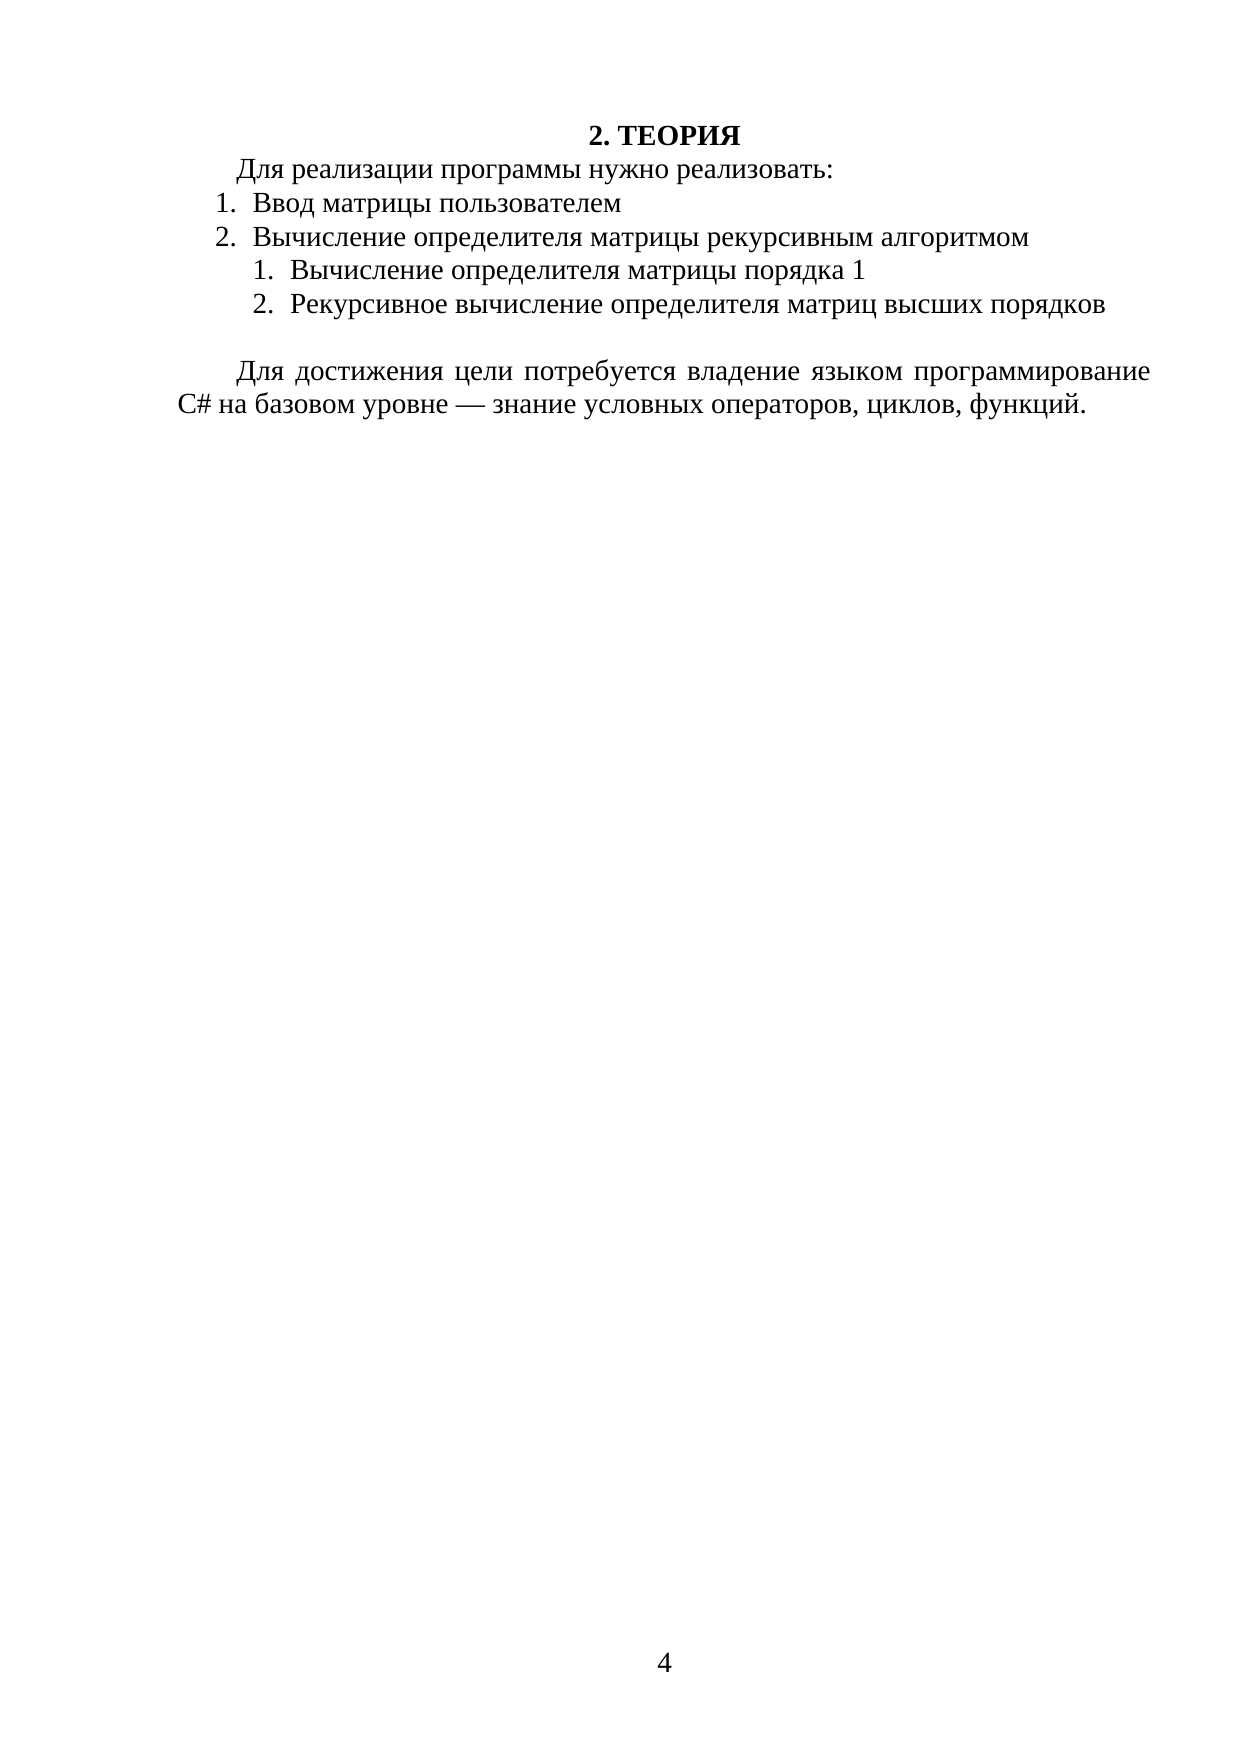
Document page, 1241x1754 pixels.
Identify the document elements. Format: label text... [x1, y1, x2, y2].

list Ввод матрицы пользователем [215, 185, 1152, 219]
list Вычисление определителя матрицы порядка 1 [252, 252, 1152, 286]
text Для достижения цели потребуется владение языком программирование C# на базовом уровне — знание условных операторов, циклов, функций. [177, 353, 1152, 420]
text Для реализации программы нужно реализовать: [177, 152, 1152, 185]
list Вычисление определителя матрицы рекурсивным алгоритмом [215, 219, 1152, 252]
list Рекурсивное вычисление определителя матриц высших порядков [252, 286, 1152, 319]
text 2. ТЕОРИЯ [177, 118, 1152, 152]
